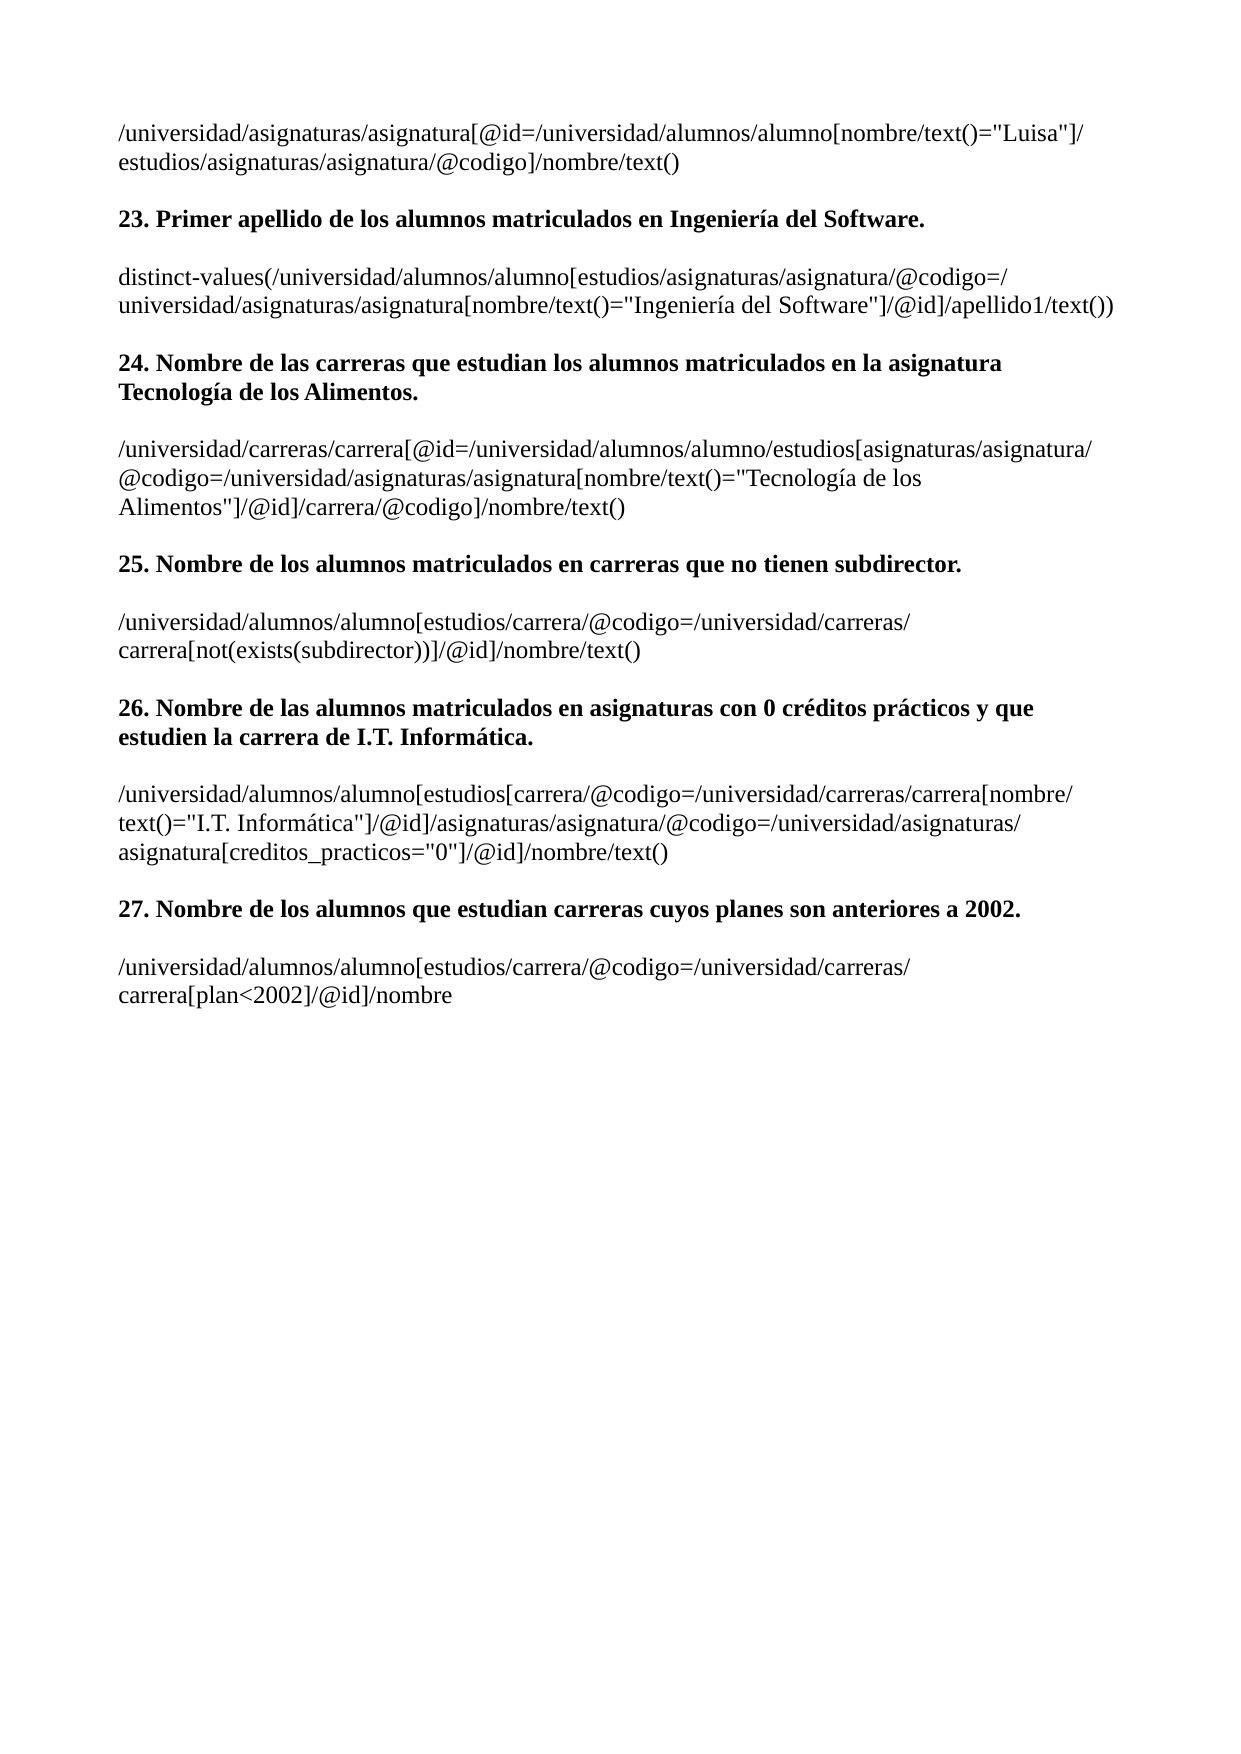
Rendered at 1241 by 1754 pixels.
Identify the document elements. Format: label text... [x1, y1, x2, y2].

text distinct-values(/universidad/alumnos/alumno[estudios/asignaturas/asignatura/@codigo=/universidad/asignaturas/asignatura[nombre/text()="Ingeniería del Software"]/@id]/apellido1/text()) [118, 262, 1122, 319]
text /universidad/asignaturas/asignatura[@id=/universidad/alumnos/alumno[nombre/text()="Luisa"]/estudios/asignaturas/asignatura/@codigo]/nombre/text() [118, 118, 1122, 176]
text /universidad/alumnos/alumno[estudios/carrera/@codigo=/universidad/carreras/carrera[plan<2002]/@id]/nombre [118, 952, 1122, 1009]
text /universidad/carreras/carrera[@id=/universidad/alumnos/alumno/estudios[asignaturas/asignatura/@codigo=/universidad/asignaturas/asignatura[nombre/text()="Tecnología de los Alimentos"]/@id]/carrera/@codigo]/nombre/text() [118, 434, 1122, 521]
text /universidad/alumnos/alumno[estudios/carrera/@codigo=/universidad/carreras/carrera[not(exists(subdirector))]/@id]/nombre/text() [118, 607, 1122, 664]
text 24. Nombre de las carreras que estudian los alumnos matriculados en la asignatura Tecnología de los Alimentos. [118, 348, 1122, 406]
text /universidad/alumnos/alumno[estudios[carrera/@codigo=/universidad/carreras/carrera[nombre/text()="I.T. Informática"]/@id]/asignaturas/asignatura/@codigo=/universidad/asignaturas/asignatura[creditos_practicos="0"]/@id]/nombre/text() [118, 779, 1122, 866]
text 27. Nombre de los alumnos que estudian carreras cuyos planes son anteriores a 2002. [118, 894, 1122, 923]
text 25. Nombre de los alumnos matriculados en carreras que no tienen subdirector. [118, 549, 1122, 578]
text 26. Nombre de las alumnos matriculados en asignaturas con 0 créditos prácticos y que estudien la carrera de I.T. Informática. [118, 693, 1122, 751]
text 23. Primer apellido de los alumnos matriculados en Ingeniería del Software. [118, 204, 1122, 233]
